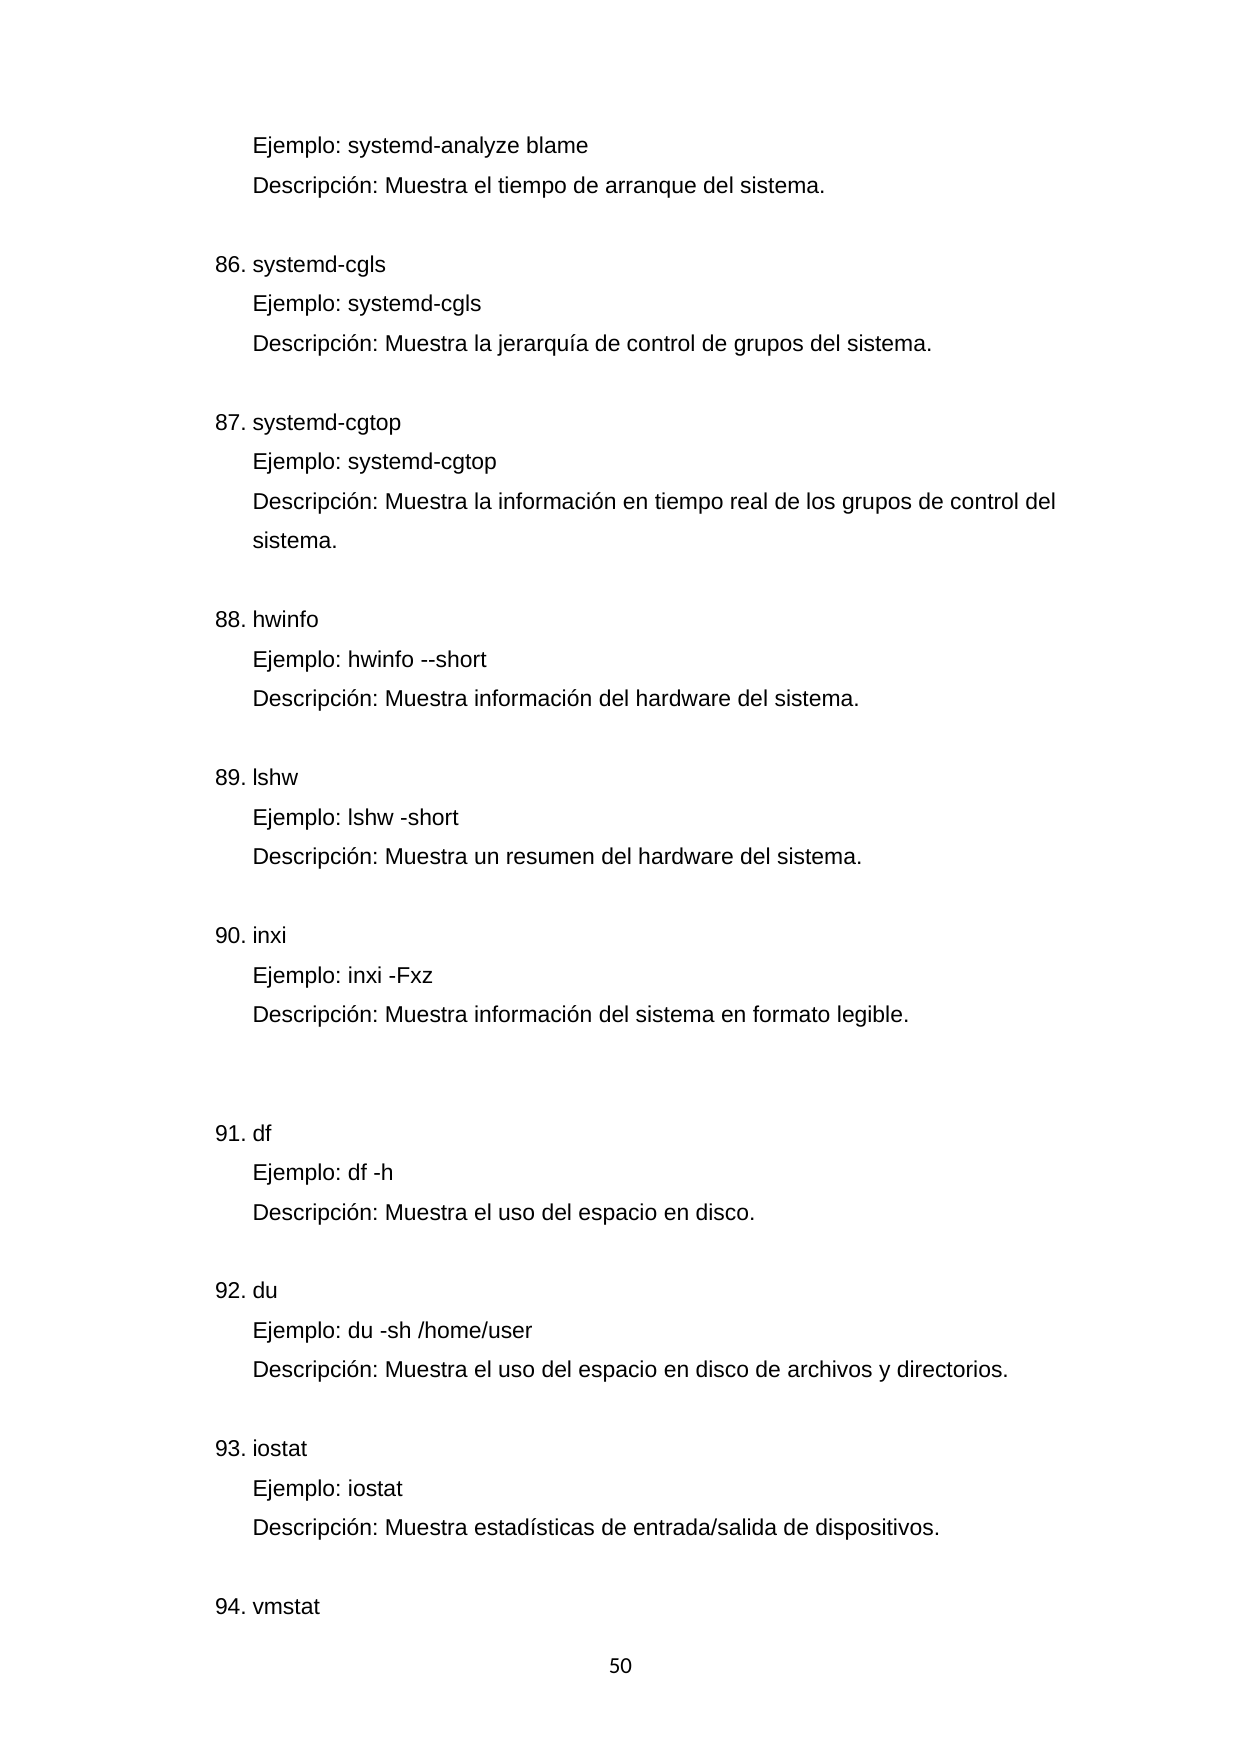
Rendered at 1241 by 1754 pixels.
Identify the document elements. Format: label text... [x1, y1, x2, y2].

list inxi Ejemplo: inxi -Fxz Descripción: Muestra información del sistema en formato legible. [215, 922, 1063, 1106]
list systemd-cgls Ejemplo: systemd-cgls Descripción: Muestra la jerarquía de control de grupos del sistema. [215, 251, 1063, 396]
list df Ejemplo: df -h Descripción: Muestra el uso del espacio en disco. [215, 1119, 1063, 1264]
list du Ejemplo: du -sh /home/user Descripción: Muestra el uso del espacio en disco de archivos y directorios. [215, 1277, 1063, 1422]
list vmstat Ejemplo: vmstat Descripción: Muestra estadísticas de memoria, procesos y paginación. [215, 1593, 1063, 1619]
list Ejemplo: systemd-analyze blame Descripción: Muestra el tiempo de arranque del sistema. [215, 132, 1063, 238]
list iostat Ejemplo: iostat Descripción: Muestra estadísticas de entrada/salida de dispositivos. [215, 1435, 1063, 1580]
list systemd-cgtop Ejemplo: systemd-cgtop Descripción: Muestra la información en tiempo real de los grupos de control del sistema. [215, 409, 1063, 593]
list hwinfo Ejemplo: hwinfo --short Descripción: Muestra información del hardware del sistema. [215, 606, 1063, 751]
list lshw Ejemplo: lshw -short Descripción: Muestra un resumen del hardware del sistema. [215, 764, 1063, 909]
